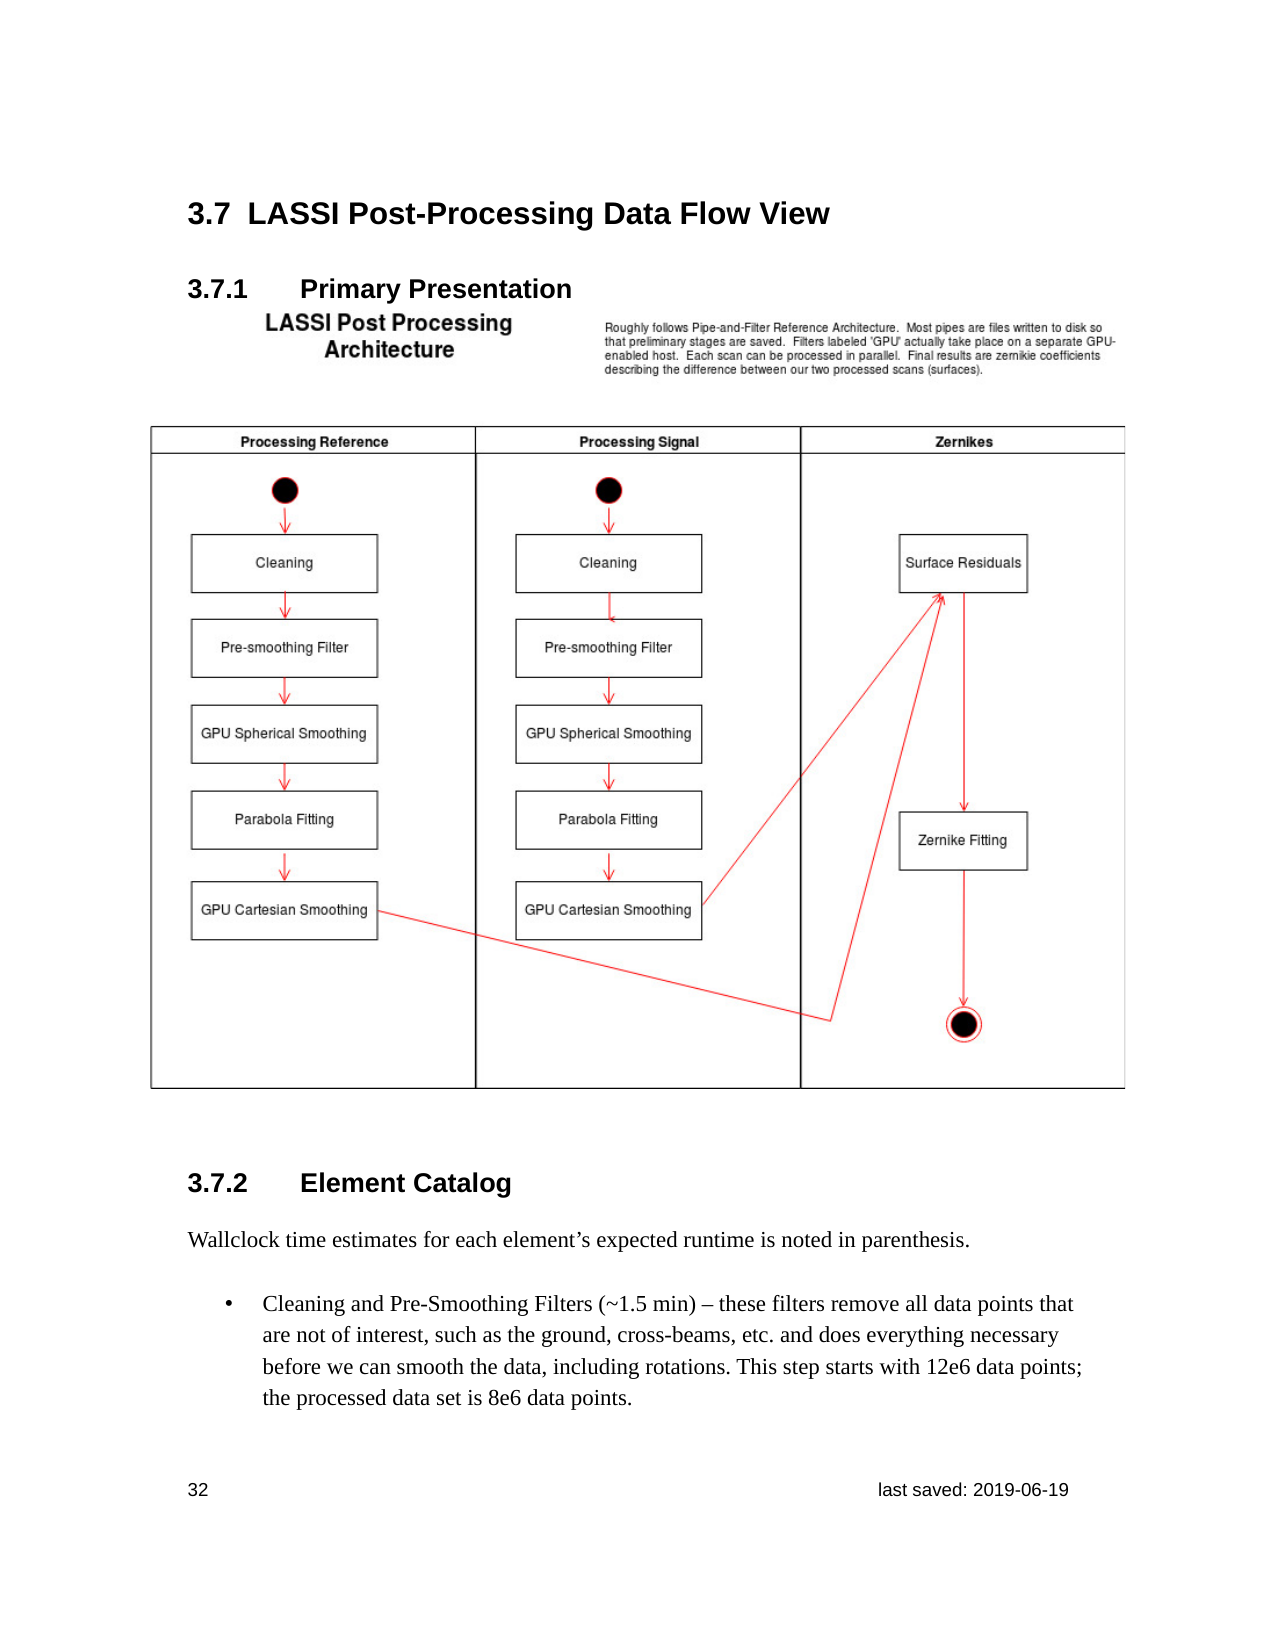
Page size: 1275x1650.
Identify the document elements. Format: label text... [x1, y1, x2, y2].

text Wallclock time estimates for each element’s expected runtime is noted in parenthesis. [187, 1221, 1087, 1252]
subtitle Primary Presentation [187, 269, 1087, 304]
picture [150, 310, 1125, 1089]
list Cleaning and Pre-Smoothing Filters (~1.5 min) – these filters remove all data points that are not of interest, such as the ground, cross-beams, etc. and does everything necessary before we can smooth the data, including rotations. This step starts with 12e6 data points; the processed data set is 8e6 data points. [225, 1285, 1087, 1410]
subtitle Element Catalog [187, 1162, 1087, 1198]
subtitle LASSI Post-Processing Data Flow View [187, 192, 1087, 231]
